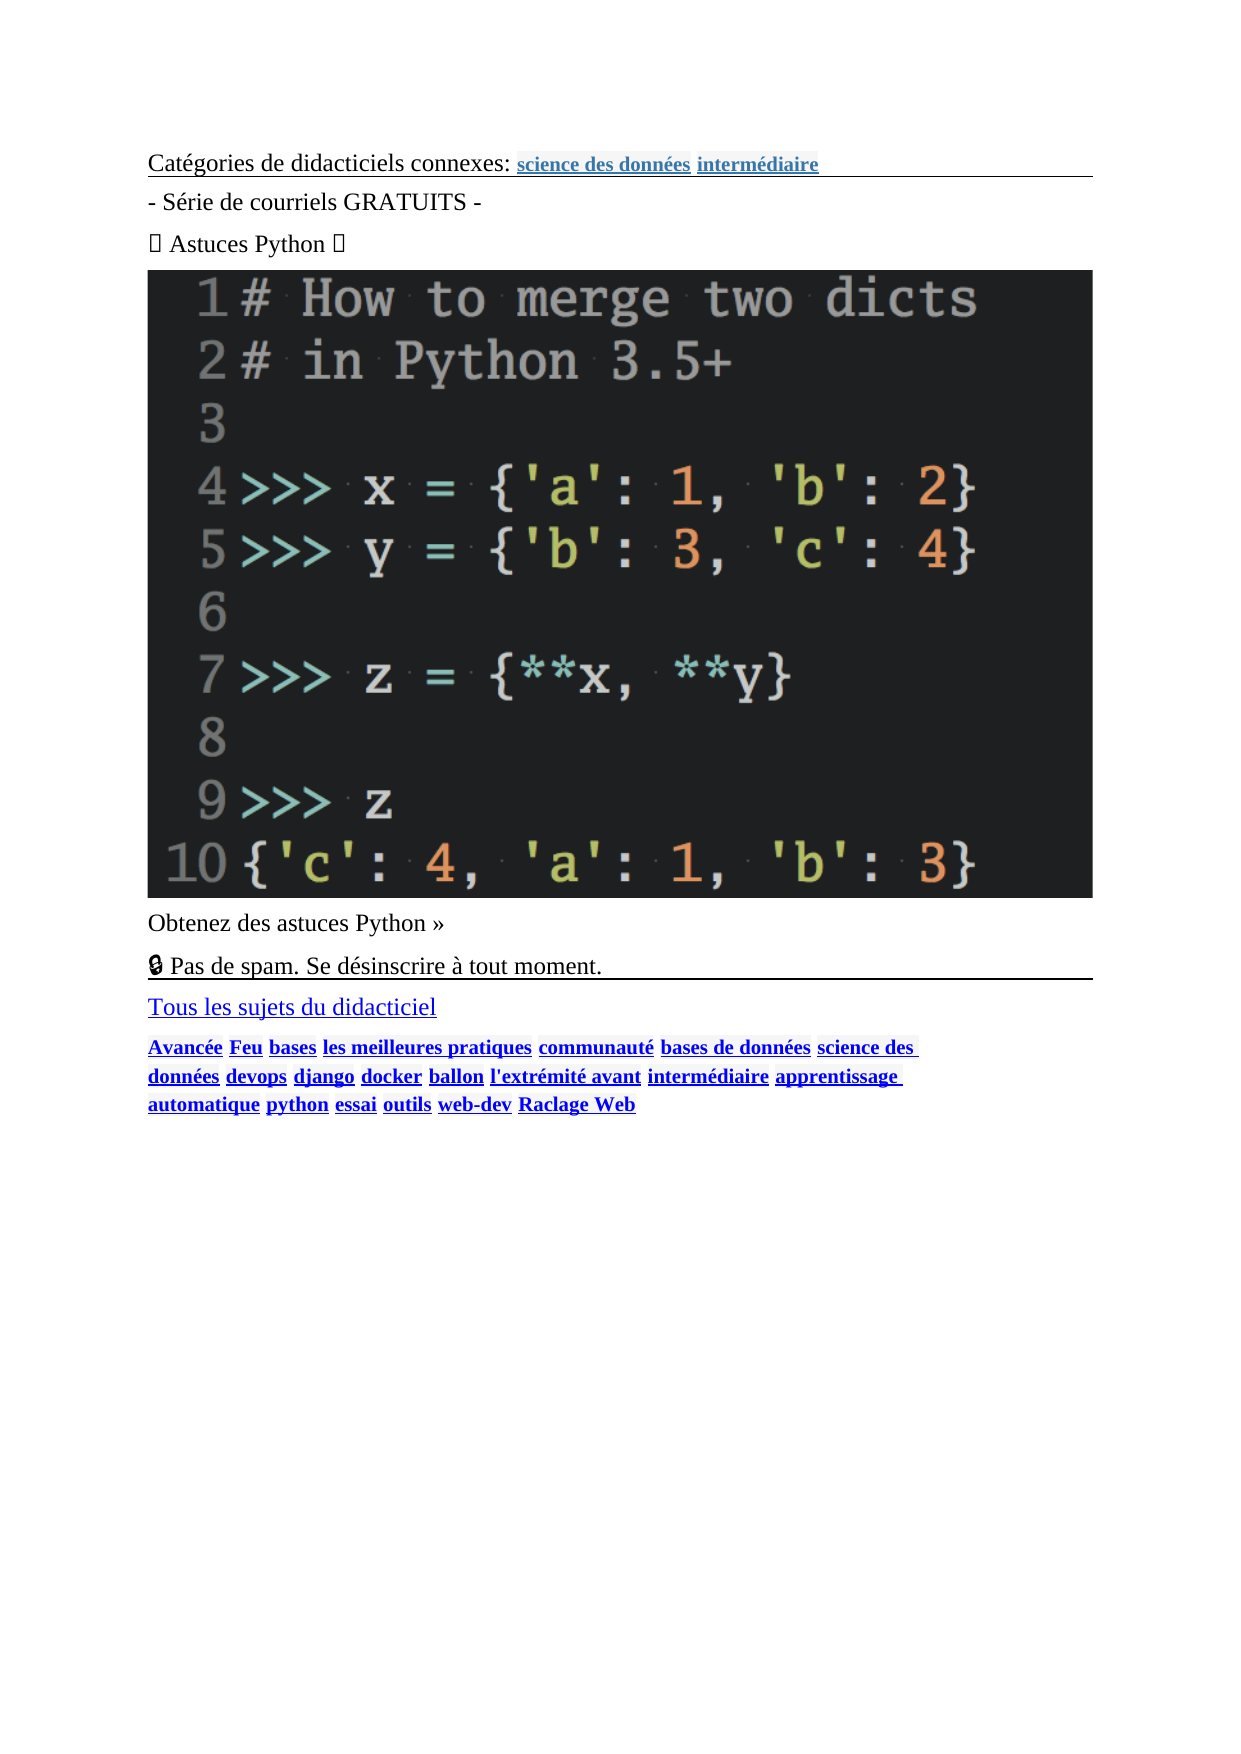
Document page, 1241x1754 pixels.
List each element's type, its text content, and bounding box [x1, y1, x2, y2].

text - Série de courriels GRATUITS - [148, 187, 1093, 216]
text Catégories de didacticiels connexes: science des données intermédiaire [148, 148, 1093, 176]
text Obtenez des astuces Python » [148, 908, 1093, 937]
text 🔒 Pas de spam. Se désinscrire à tout moment. [148, 947, 1093, 978]
text Avancée Feu bases les meilleures pratiques communauté bases de données science des données devops django docker ballon l'extrémité avant intermédiaire apprentissage automatique python essai outils web-dev Raclage Web [148, 1031, 1093, 1117]
text 💌 Astuces Python 💌 [148, 226, 1093, 260]
text Tous les sujets du didacticiel [148, 992, 1093, 1021]
